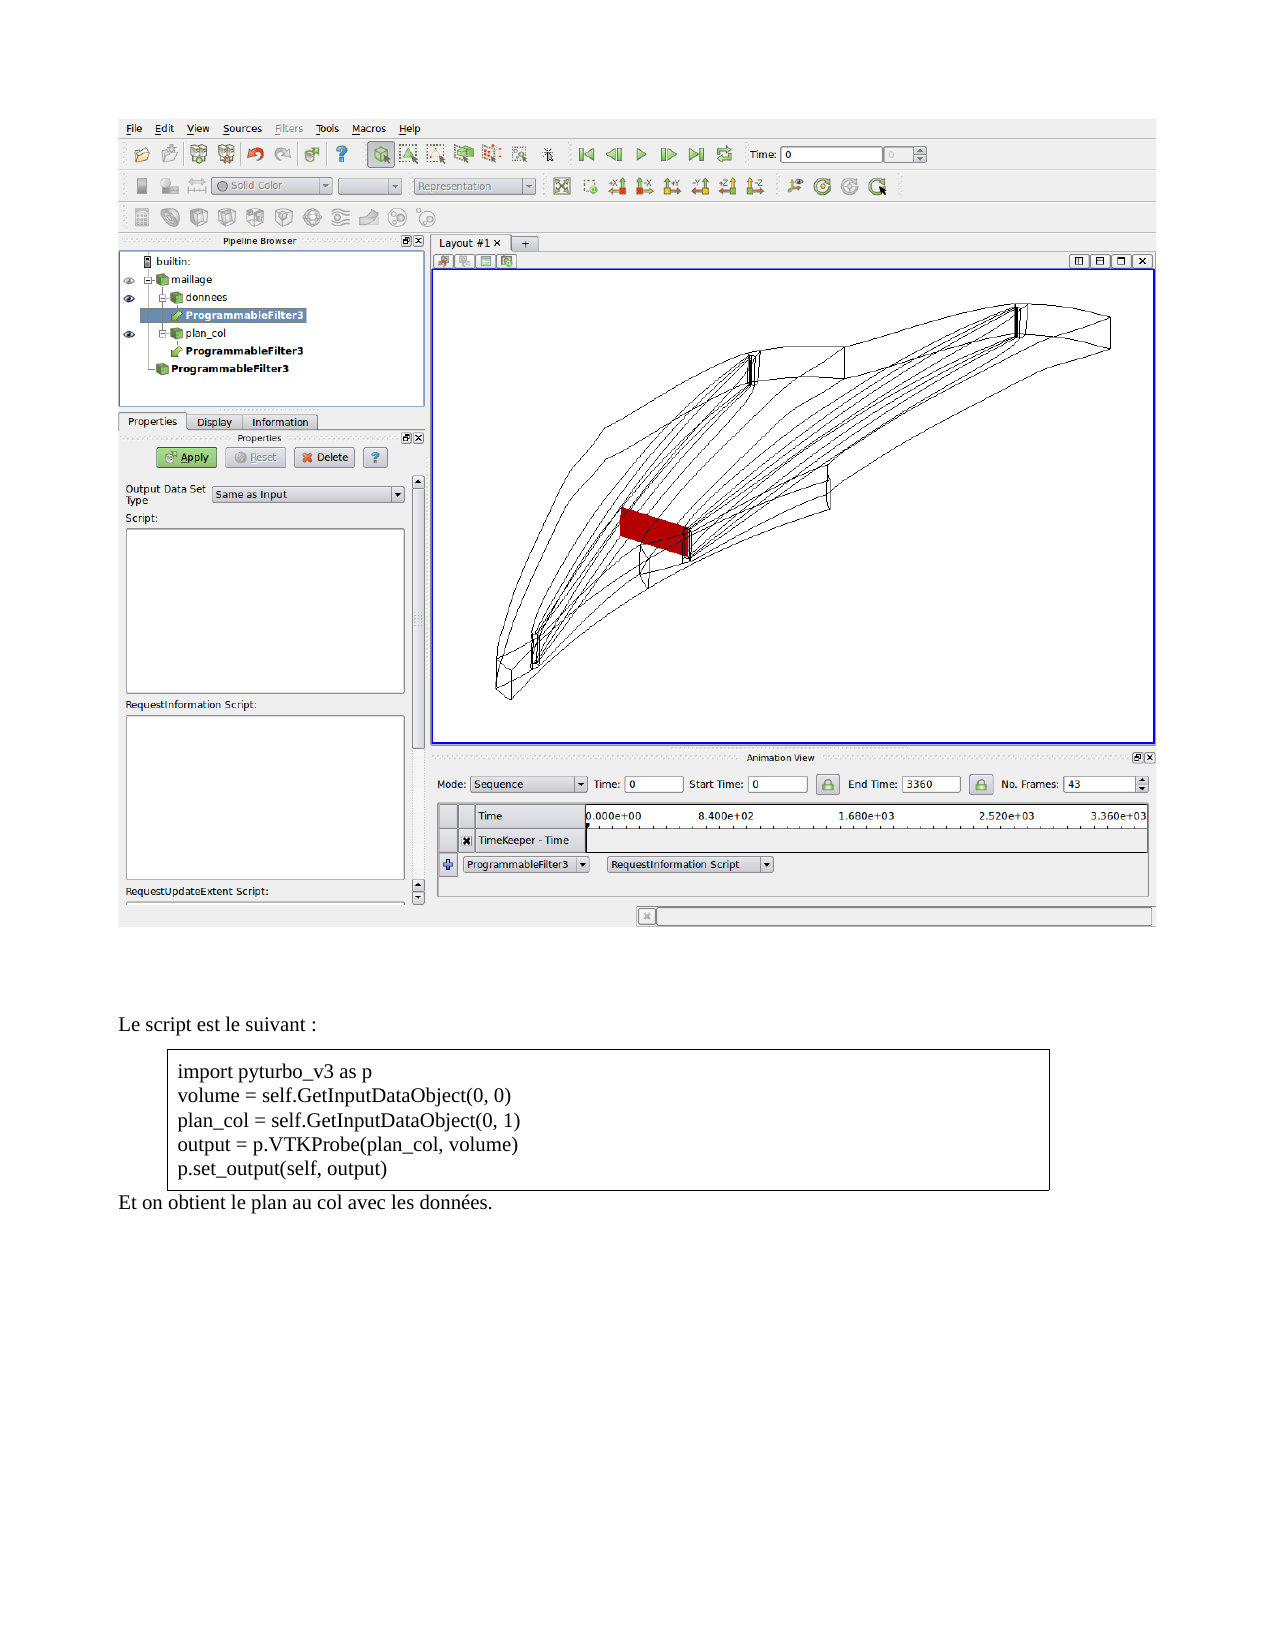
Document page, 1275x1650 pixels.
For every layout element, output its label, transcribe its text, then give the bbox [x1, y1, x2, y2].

text output = p.VTKProbe(plan_col, volume) [168, 1121, 1049, 1145]
text p.set_output(self, output) [168, 1145, 1049, 1190]
text Et on obtient le plan au col avec les données. [118, 1190, 1157, 1214]
text import pyturbo_v3 as p [168, 1050, 1049, 1073]
text plan_col = self.GetInputDataObject(0, 1) [168, 1097, 1049, 1121]
text Le script est le suivant : [118, 1012, 1157, 1036]
text volume = self.GetInputDataObject(0, 0) [168, 1073, 1049, 1097]
picture [118, 118, 1156, 927]
